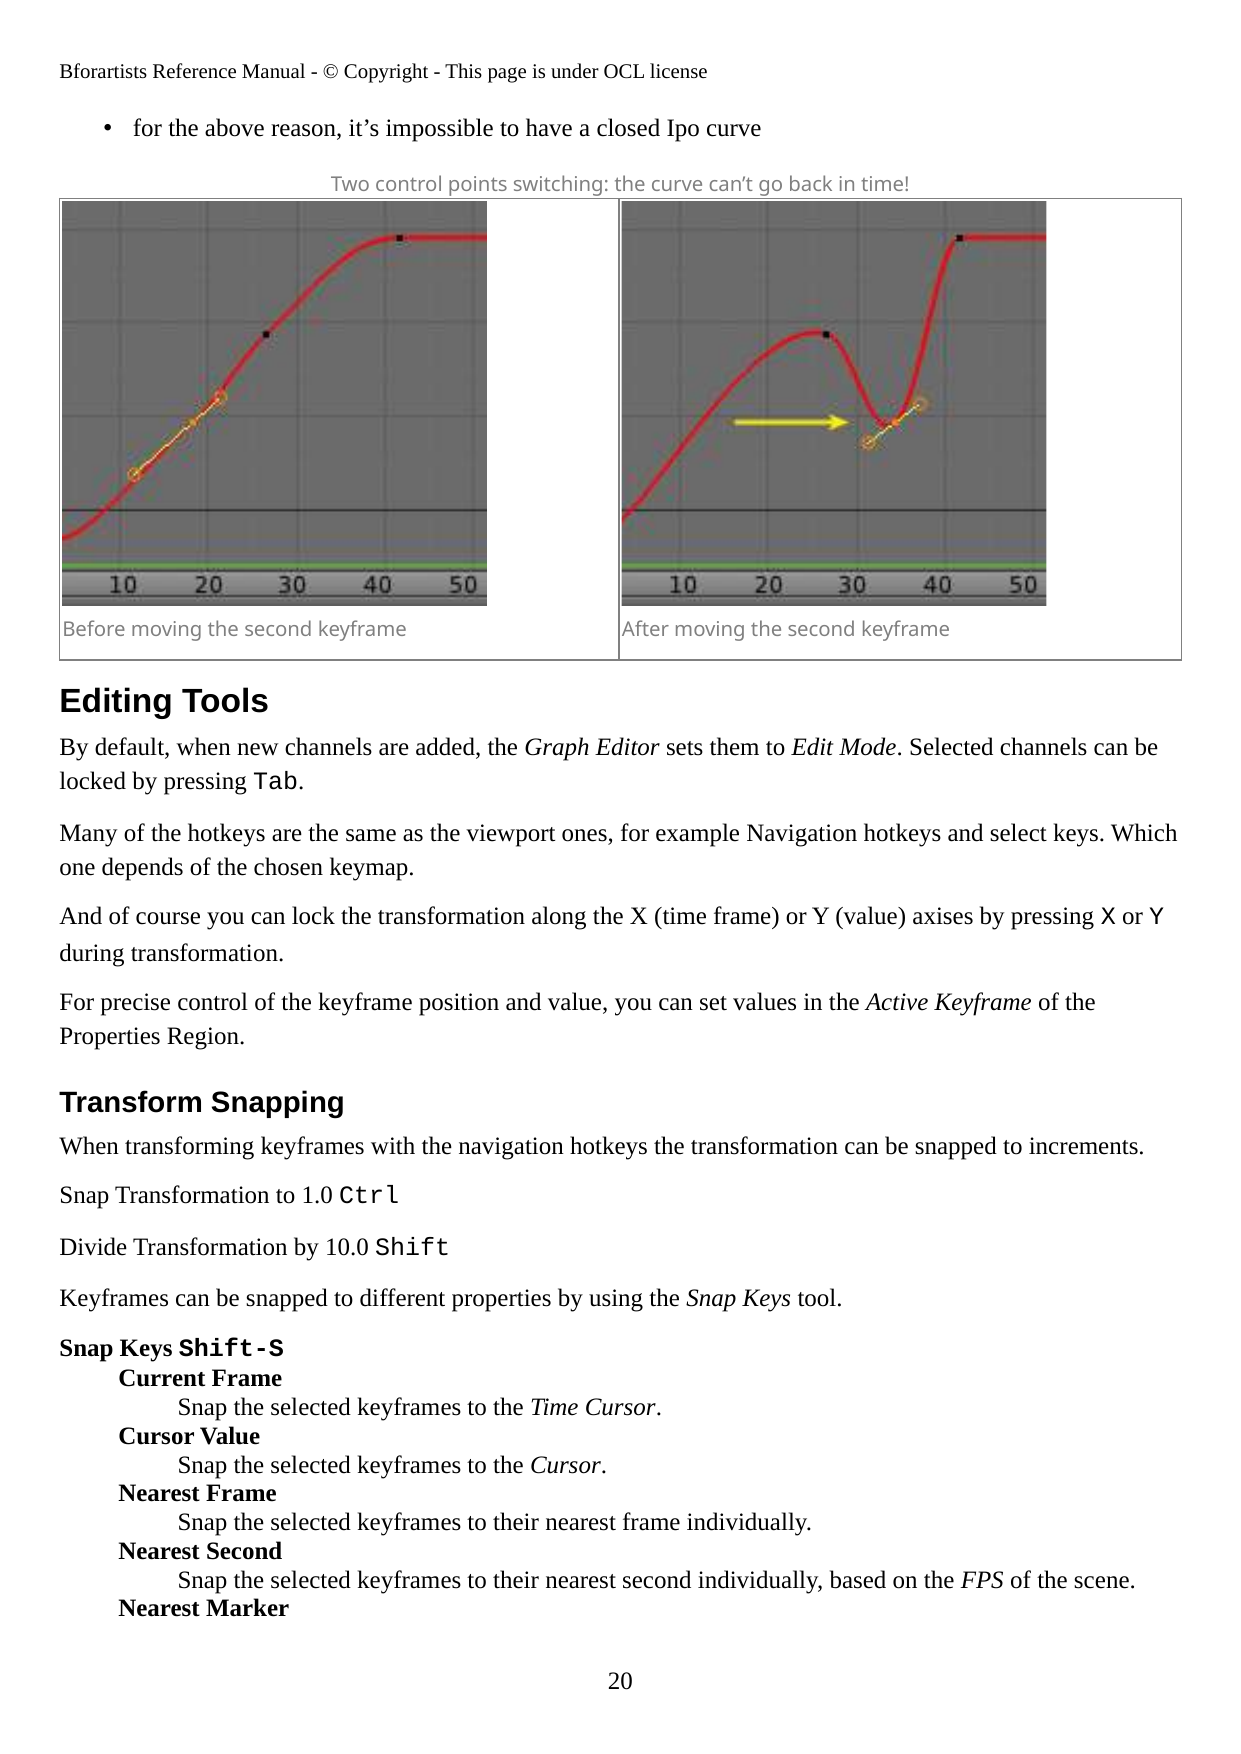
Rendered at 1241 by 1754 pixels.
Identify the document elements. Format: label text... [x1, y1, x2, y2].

text Two control points switching: the curve can’t go back in time! [59, 166, 1181, 198]
text Many of the hotkeys are the same as the viewport ones, for example Navigation hotkeys and select keys. Which one depends of the chosen keymap. [59, 818, 1181, 881]
text When transforming keyframes with the navigation hotkeys the transformation can be snapped to increments. [59, 1131, 1181, 1160]
subtitle Nearest Second [118, 1536, 1181, 1565]
list Snap the selected keyframes to their nearest frame individually. [177, 1507, 1181, 1536]
text By default, when new channels are added, the Graph Editor sets them to Edit Mode. Selected channels can be locked by pressing Tab. [59, 732, 1181, 797]
subtitle Nearest Frame [118, 1478, 1181, 1507]
list Snap the selected keyframes to the Cursor. [177, 1450, 1181, 1478]
subtitle Nearest Marker [118, 1593, 1181, 1622]
subtitle Snap Keys Shift-S [59, 1333, 1181, 1363]
picture [62, 201, 487, 606]
subtitle Current Frame [118, 1363, 1181, 1392]
picture [621, 201, 1047, 606]
text Snap Transformation to 1.0 Ctrl [59, 1180, 1181, 1211]
list Snap the selected keyframes to the Time Cursor. [177, 1392, 1181, 1421]
text And of course you can lock the transformation along the X (time frame) or Y (value) axises by pressing X or Y during transformation. [59, 901, 1181, 967]
text For precise control of the keyframe position and value, you can set values in the Active Keyframe of the Properties Region. [59, 987, 1181, 1050]
table_header Before moving the second keyframe [60, 199, 618, 659]
table_header After moving the second keyframe [620, 199, 1181, 659]
text Divide Transformation by 10.0 Shift [59, 1232, 1181, 1263]
subtitle Editing Tools [59, 681, 1181, 719]
list for the above reason, it’s impossible to have a closed Ipo curve [103, 113, 1181, 141]
subtitle Cursor Value [118, 1421, 1181, 1450]
subtitle Transform Snapping [59, 1085, 1181, 1119]
list Snap the selected keyframes to their nearest second individually, based on the FPS of the scene. [177, 1565, 1181, 1593]
text Keyframes can be snapped to different properties by using the Snap Keys tool. [59, 1283, 1181, 1312]
